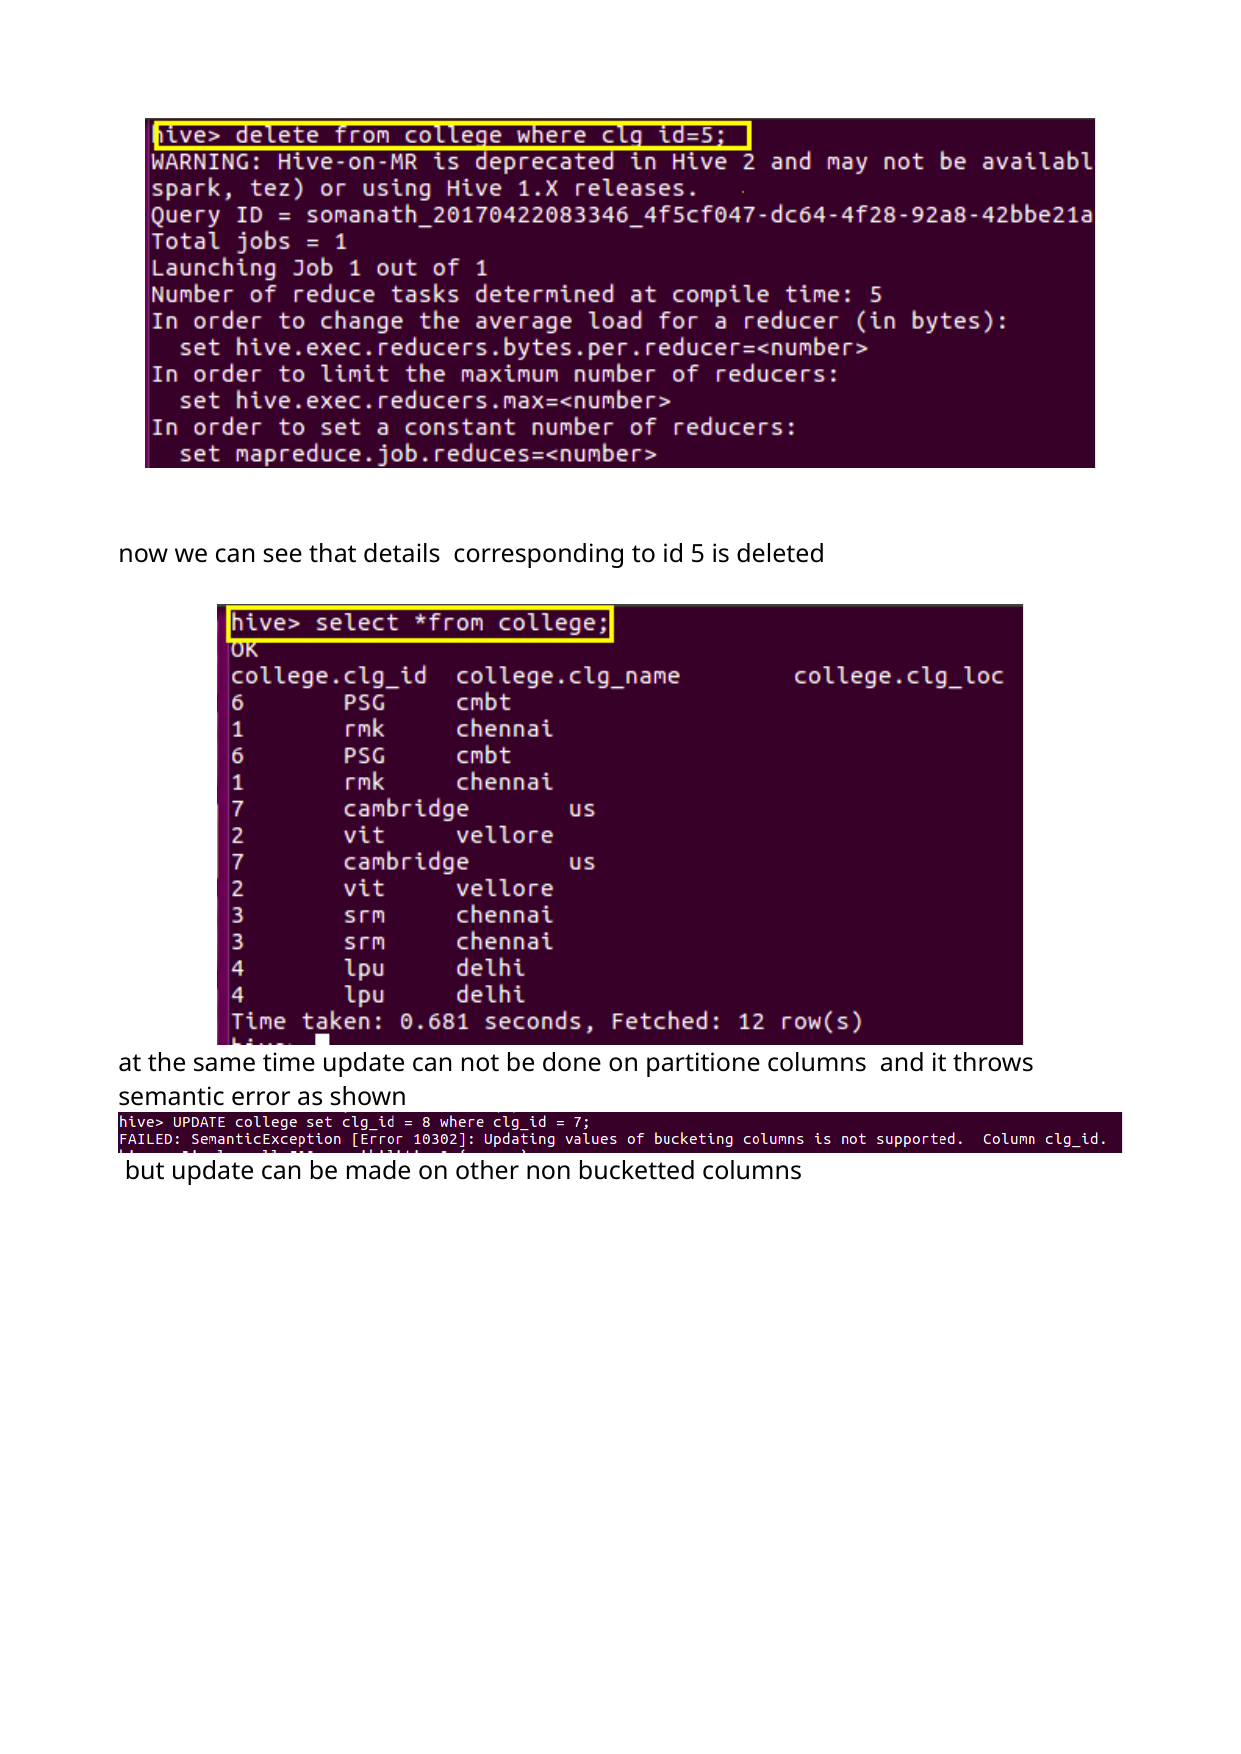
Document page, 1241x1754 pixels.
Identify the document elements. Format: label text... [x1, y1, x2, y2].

text at the same time update can not be done on partitione columns and it throws semantic error as shown [118, 604, 1122, 1112]
picture [145, 118, 1096, 468]
picture [217, 604, 1024, 1045]
text but update can be made on other non bucketted columns [118, 1153, 1122, 1186]
text now we can see that details corresponding to id 5 is deleted [118, 536, 1122, 570]
picture [118, 1112, 1123, 1153]
